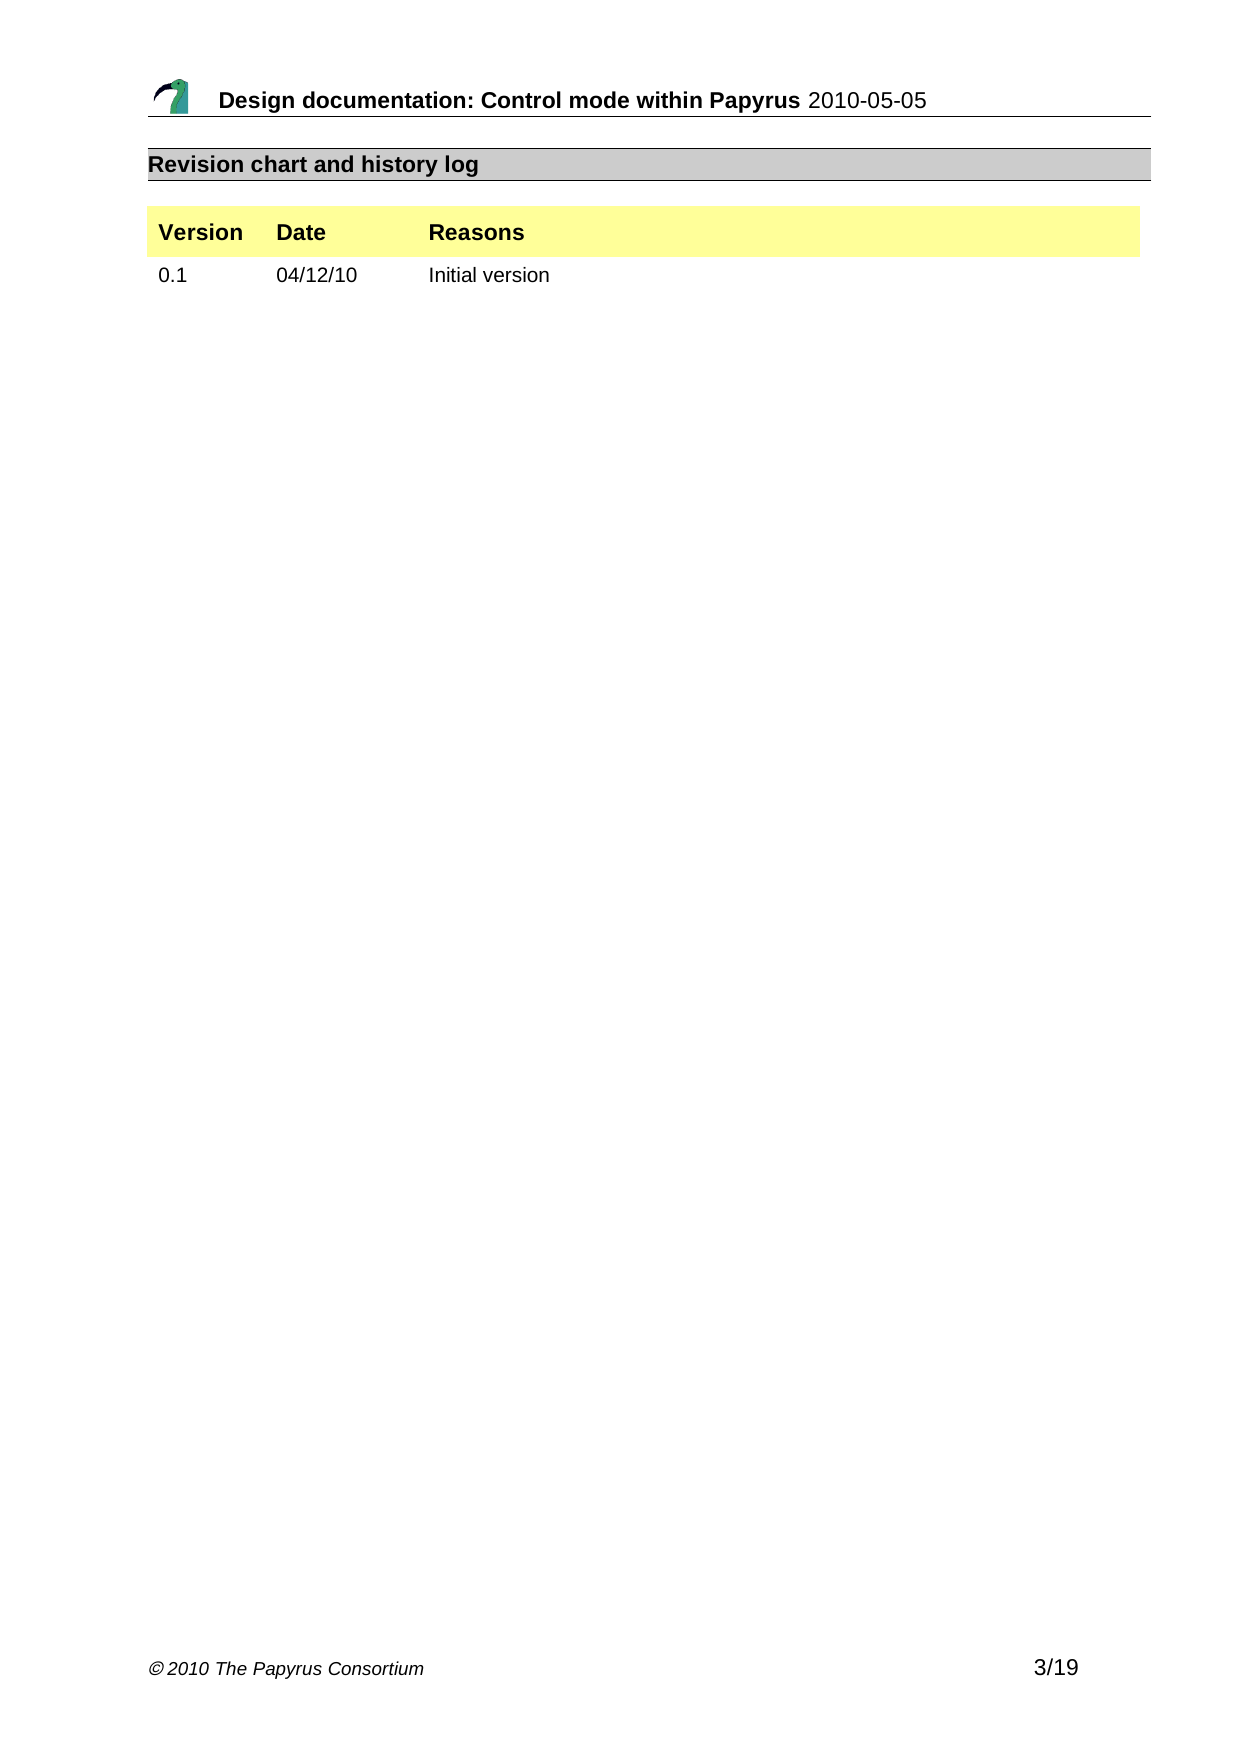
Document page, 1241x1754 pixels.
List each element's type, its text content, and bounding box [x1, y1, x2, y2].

table_header Version [147, 206, 265, 257]
table_cell [147, 365, 265, 400]
table_cell 0.1 [147, 257, 265, 293]
table_cell [417, 400, 1140, 436]
table_cell [147, 293, 265, 328]
table_cell [417, 293, 1140, 328]
table_cell [265, 365, 417, 400]
table_header Date [265, 206, 417, 257]
table_cell [417, 365, 1140, 400]
table_cell [147, 400, 265, 436]
subtitle Revision chart and history log [148, 149, 1151, 180]
table_cell [417, 329, 1140, 364]
table_cell [265, 293, 417, 328]
table_cell 12/04/10 [265, 257, 417, 293]
table_header Reasons [417, 206, 1140, 257]
table_cell [265, 400, 417, 436]
picture [153, 79, 189, 114]
table_cell Initial version [417, 257, 1140, 293]
table_cell [147, 329, 265, 364]
table_cell [265, 329, 417, 364]
